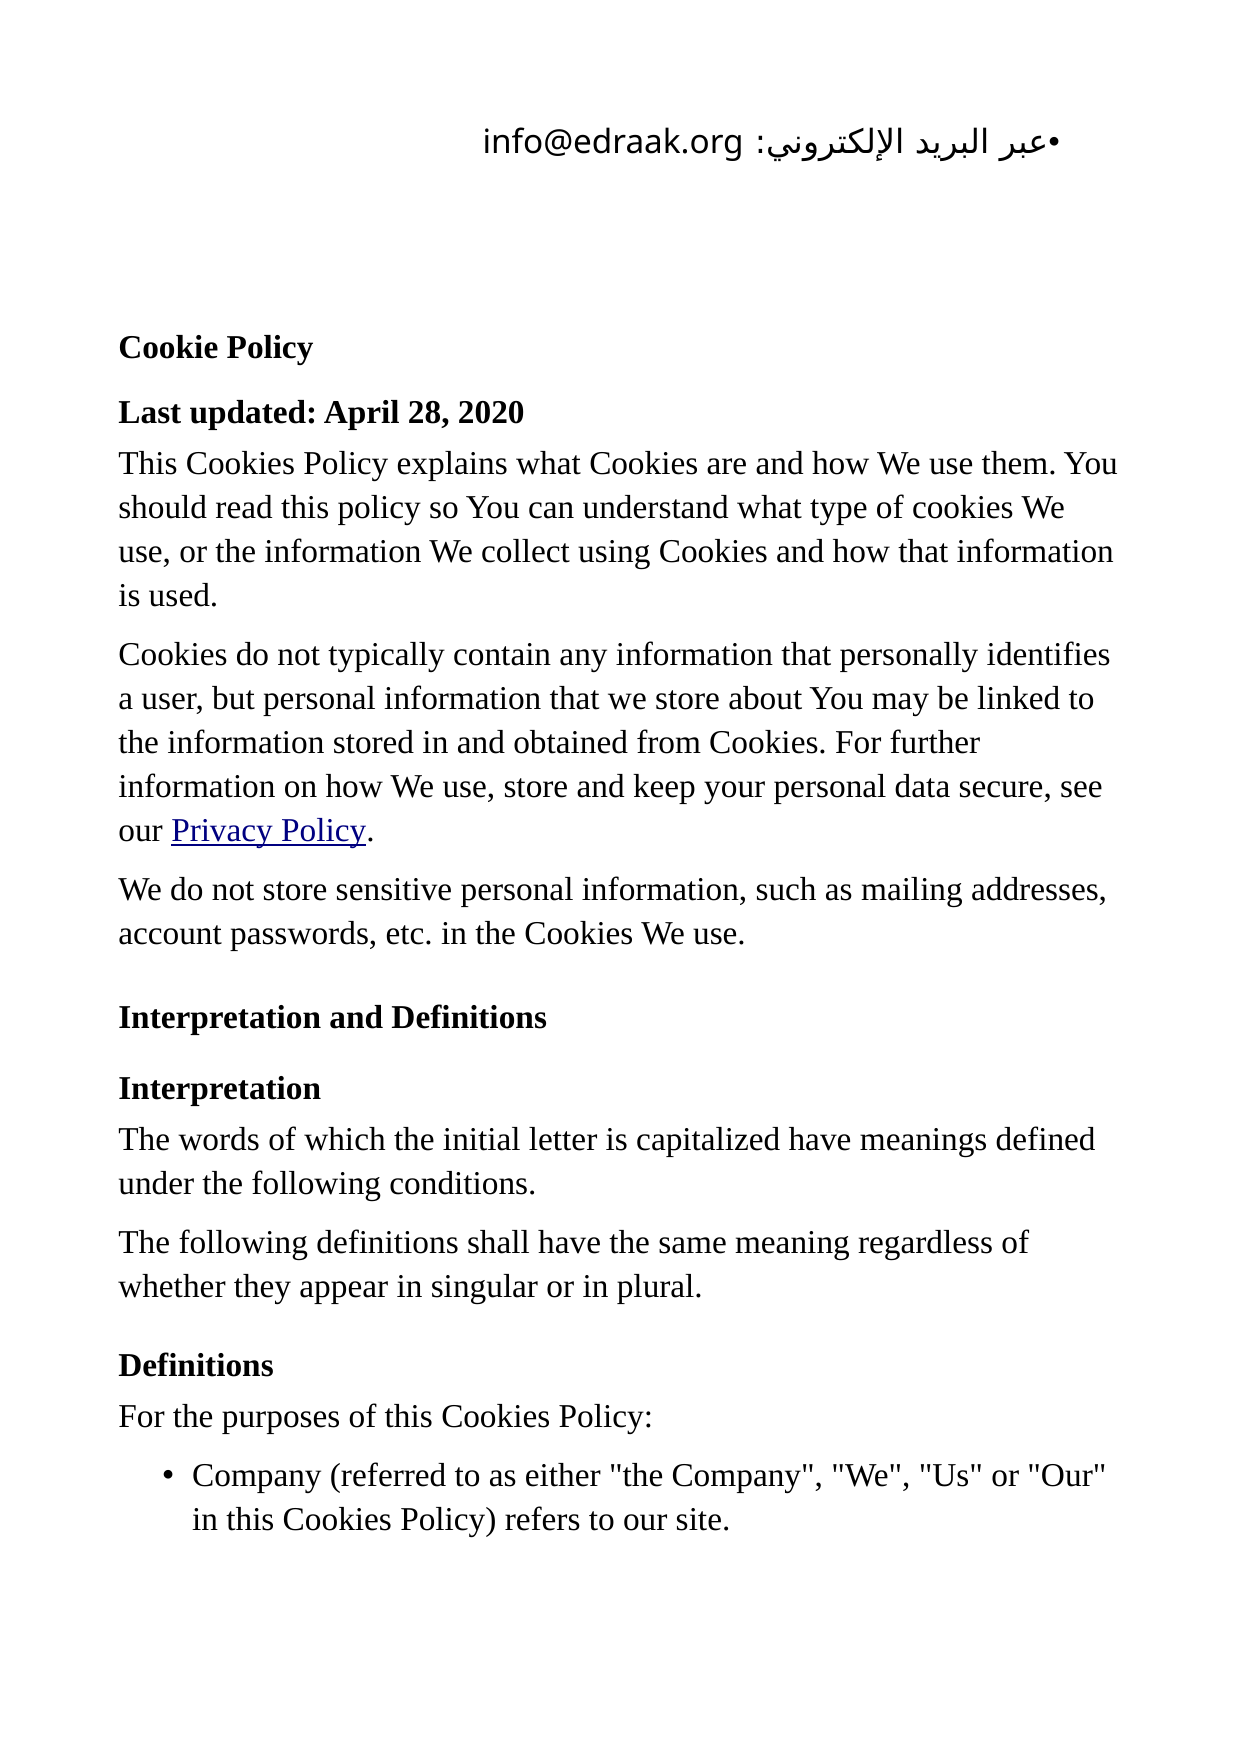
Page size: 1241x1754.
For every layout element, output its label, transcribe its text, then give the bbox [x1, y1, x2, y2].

subtitle Definitions [118, 1346, 1122, 1384]
subtitle Interpretation and Definitions [118, 997, 1122, 1035]
text This Cookies Policy explains what Cookies are and how We use them. You should read this policy so You can understand what type of cookies We use, or the information We collect using Cookies and how that information is used. [118, 443, 1122, 614]
text The words of which the initial letter is capitalized have meanings defined under the following conditions. [118, 1119, 1122, 1202]
subtitle Cookie Policy [118, 327, 1122, 366]
text Cookies do not typically contain any information that personally identifies a user, but personal information that we store about You may be linked to the information stored in and obtained from Cookies. For further information on how We use, store and keep your personal data secure, see our Privacy Policy. [118, 634, 1122, 849]
subtitle Last updated: April 28, 2020 [118, 393, 1122, 431]
list Company (referred to as either "the Company", "We", "Us" or "Our" in this Cookies Policy) refers to our site. [162, 1455, 1122, 1537]
text For the purposes of this Cookies Policy: [118, 1396, 1122, 1435]
subtitle Interpretation [118, 1068, 1122, 1107]
text The following definitions shall have the same meaning regardless of whether they appear in singular or in plural. [118, 1222, 1122, 1304]
list عبر البريد الإلكتروني: info@edraak.org [118, 118, 1078, 163]
text We do not store sensitive personal information, such as mailing addresses, account passwords, etc. in the Cookies We use. [118, 869, 1122, 952]
